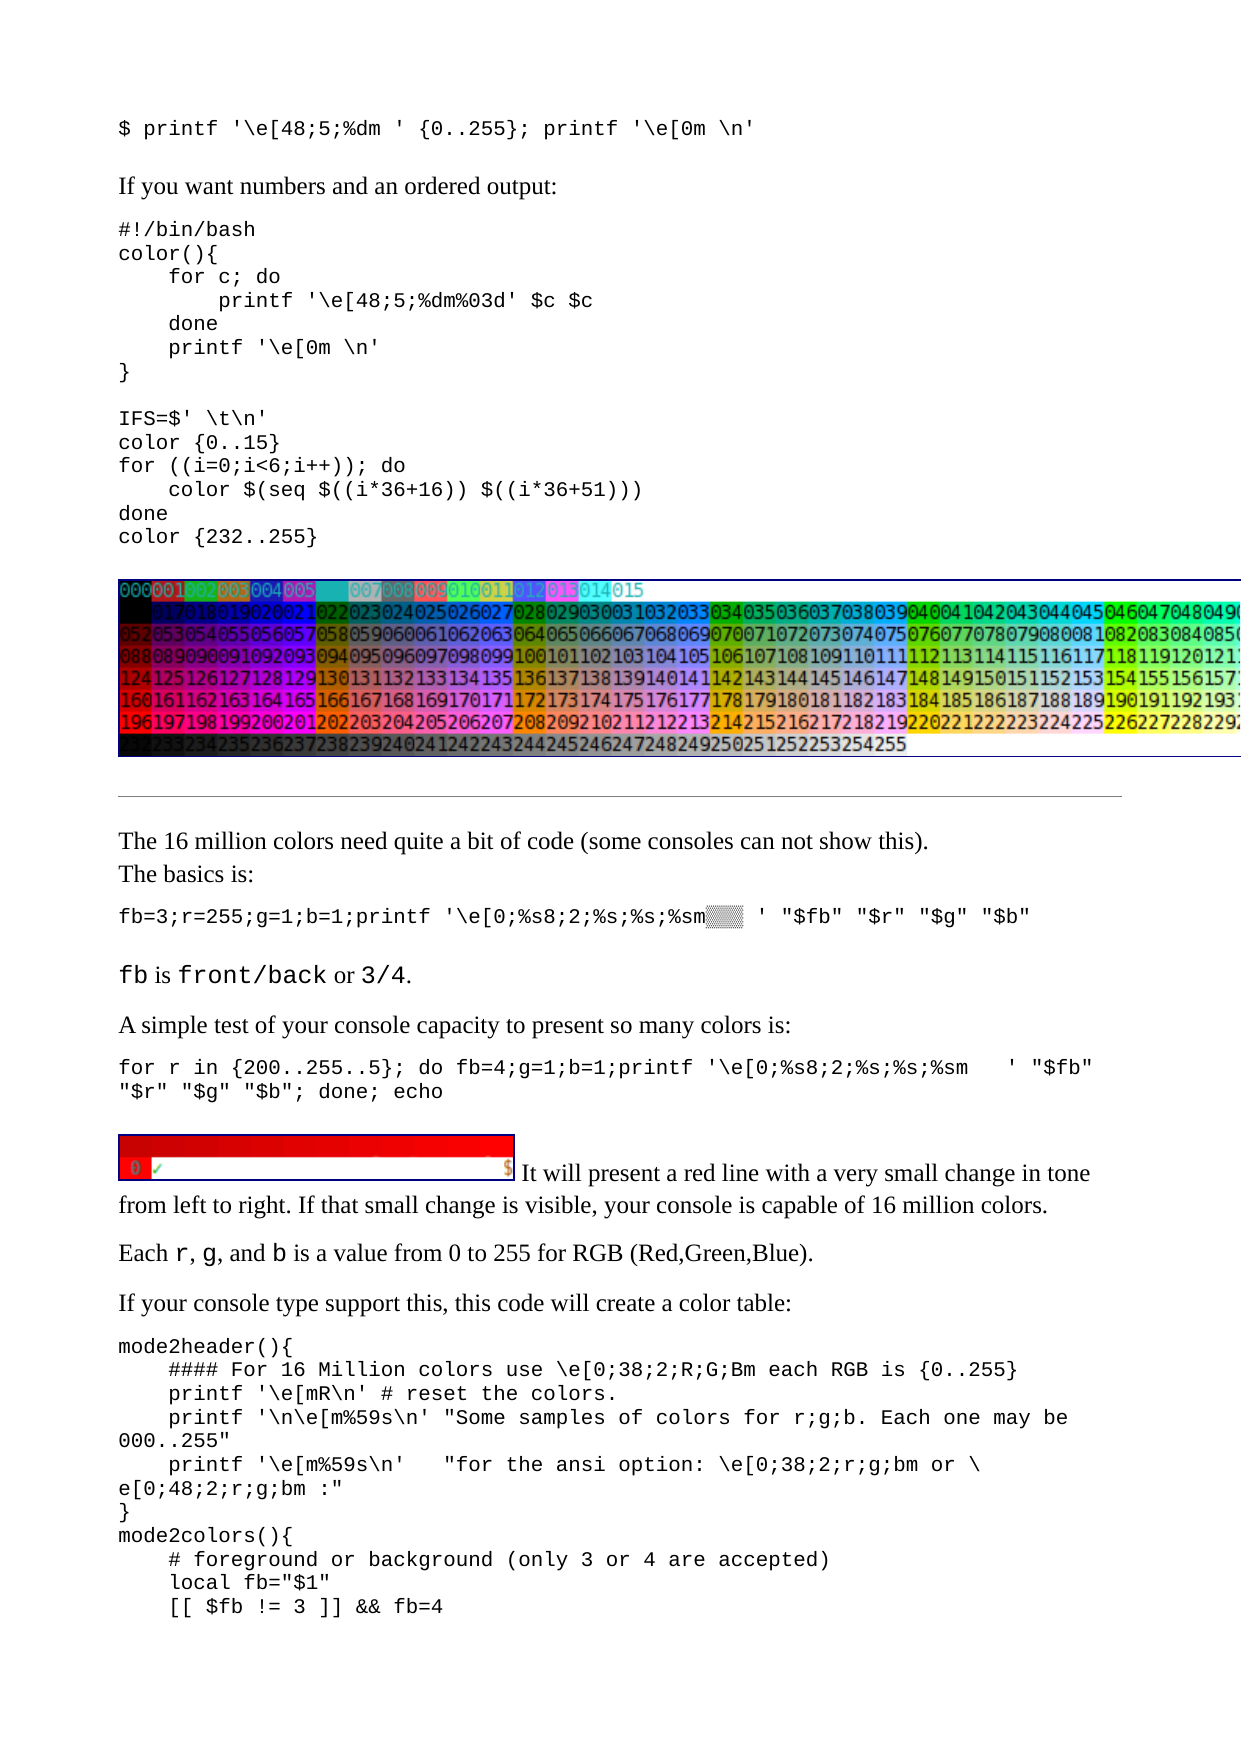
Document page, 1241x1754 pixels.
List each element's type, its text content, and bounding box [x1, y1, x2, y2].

text #### For 16 Million colors use \e[0;38;2;R;G;Bm each RGB is {0..255} [118, 1359, 1122, 1383]
text Each r, g, and b is a value from 0 to 255 for RGB (Red,Green,Blue). [118, 1238, 1122, 1269]
text If you want numbers and an ordered output: [118, 171, 1122, 200]
text It will present a red line with a very small change in tone from left to right. If that small change is visible, your console is capable of 16 million colors. [118, 1134, 1122, 1219]
text printf '\e[mR\n' # reset the colors. [118, 1383, 1122, 1407]
text fb is front/back or 3/4. [118, 960, 1122, 991]
text printf '\e[48;5;%dm%03d' $c $c [118, 290, 1122, 313]
picture [120, 581, 1241, 756]
text A simple test of your console capacity to present so many colors is: [118, 1010, 1122, 1038]
text printf '\e[m%59s\n' "for the ansi option: \e[0;38;2;r;g;bm or \e[0;48;2;r;g;bm :" [118, 1454, 1122, 1501]
text done [118, 313, 1122, 337]
text #!/bin/bash [118, 219, 1122, 242]
text local fb="$1" [118, 1572, 1122, 1596]
text for c; do [118, 266, 1122, 290]
text printf '\n\e[m%59s\n' "Some samples of colors for r;g;b. Each one may be 000..255" [118, 1407, 1122, 1454]
text mode2header(){ [118, 1336, 1122, 1359]
text fb=3;r=255;g=1;b=1;printf '\e[0;%s8;2;%s;%s;%sm▒▒▒ ' "$fb" "$r" "$g" "$b" [118, 907, 1122, 930]
text } [118, 361, 1122, 384]
text color {0..15} [118, 432, 1122, 455]
text for ((i=0;i<6;i++)); do [118, 455, 1122, 479]
text $ printf '\e[48;5;%dm ' {0..255}; printf '\e[0m \n' [118, 118, 1122, 142]
text If your console type support this, this code will create a color table: [118, 1288, 1122, 1317]
text IFS=$' \t\n' [118, 408, 1122, 432]
text [[ $fb != 3 ]] && fb=4 [118, 1596, 1122, 1619]
text } [118, 1501, 1122, 1525]
text printf '\e[0m \n' [118, 337, 1122, 361]
text done [118, 503, 1122, 526]
text color $(seq $((i*36+16)) $((i*36+51))) [118, 479, 1122, 503]
text The 16 million colors need quite a bit of code (some consoles can not show this). The basics is: [118, 826, 1122, 888]
text color {232..255} [118, 526, 1122, 550]
text for r in {200..255..5}; do fb=4;g=1;b=1;printf '\e[0;%s8;2;%s;%s;%sm ' "$fb" "$r" "$g" "$b"; done; echo [118, 1057, 1122, 1104]
text # foreground or background (only 3 or 4 are accepted) [118, 1549, 1122, 1572]
text mode2colors(){ [118, 1525, 1122, 1549]
text color(){ [118, 242, 1122, 266]
picture [120, 1136, 513, 1179]
